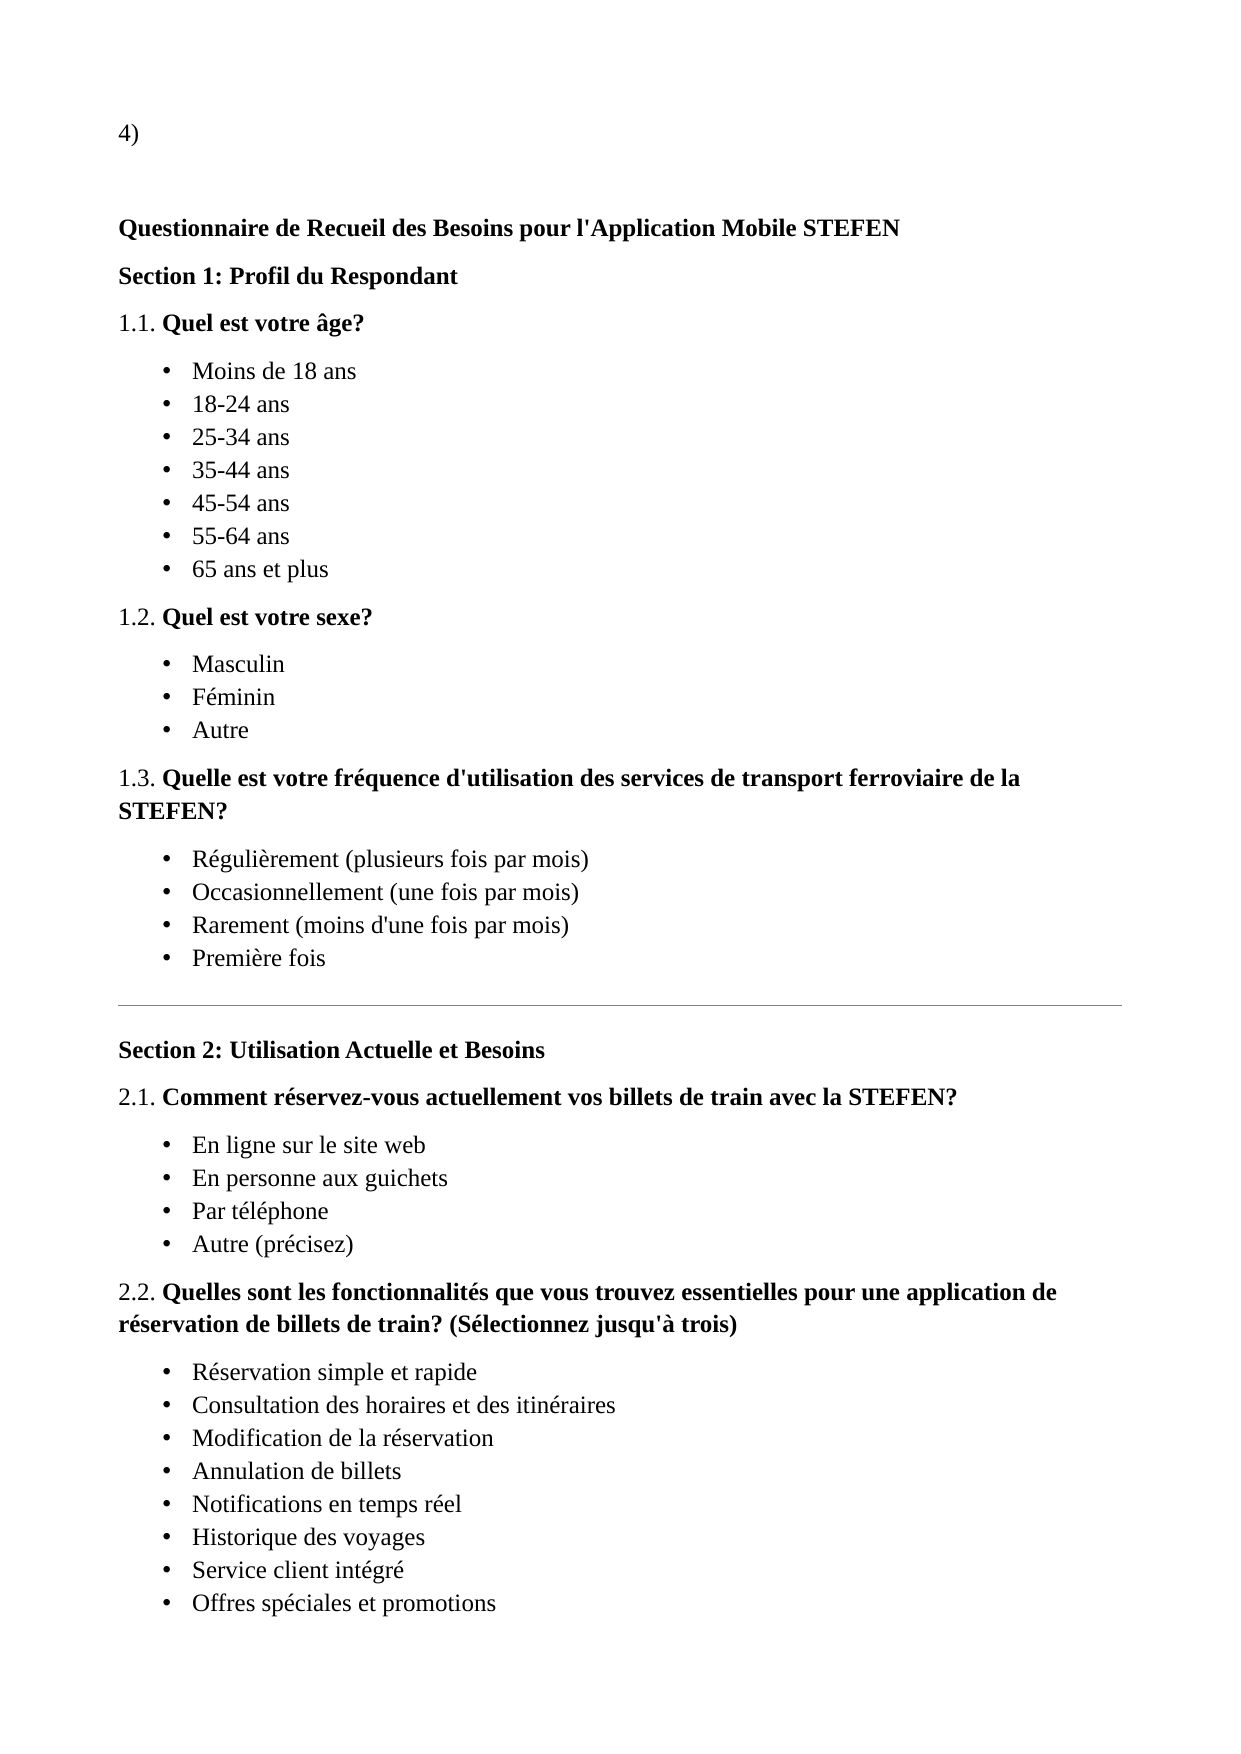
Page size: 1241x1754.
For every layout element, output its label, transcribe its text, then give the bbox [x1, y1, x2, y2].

text Questionnaire de Recueil des Besoins pour l'Application Mobile STEFEN [118, 213, 1122, 242]
list Service client intégré [162, 1555, 1122, 1584]
text 1.3. Quelle est votre fréquence d'utilisation des services de transport ferroviaire de la STEFEN? [118, 763, 1122, 825]
list Rarement (moins d'une fois par mois) [162, 910, 1122, 938]
list Première fois [162, 943, 1122, 972]
list Autre (précisez) [162, 1229, 1122, 1258]
list Notifications en temps réel [162, 1489, 1122, 1518]
list 35-44 ans [162, 455, 1122, 484]
list En ligne sur le site web [162, 1130, 1122, 1159]
list Moins de 18 ans [162, 356, 1122, 385]
list Féminin [162, 682, 1122, 711]
text 2.2. Quelles sont les fonctionnalités que vous trouvez essentielles pour une application de réservation de billets de train? (Sélectionnez jusqu'à trois) [118, 1277, 1122, 1338]
text 2.1. Comment réservez-vous actuellement vos billets de train avec la STEFEN? [118, 1082, 1122, 1111]
text 1.2. Quel est votre sexe? [118, 602, 1122, 631]
list 45-54 ans [162, 488, 1122, 517]
list 55-64 ans [162, 521, 1122, 550]
list 18-24 ans [162, 389, 1122, 418]
list Réservation simple et rapide [162, 1357, 1122, 1386]
list En personne aux guichets [162, 1163, 1122, 1192]
list 25-34 ans [162, 422, 1122, 451]
list Autre [162, 716, 1122, 744]
list Modification de la réservation [162, 1423, 1122, 1452]
text 4) [118, 118, 1122, 147]
list Offres spéciales et promotions [162, 1588, 1122, 1617]
list Historique des voyages [162, 1522, 1122, 1551]
text Section 2: Utilisation Actuelle et Besoins [118, 1035, 1122, 1063]
text 1.1. Quel est votre âge? [118, 308, 1122, 337]
list Par téléphone [162, 1196, 1122, 1225]
list Consultation des horaires et des itinéraires [162, 1390, 1122, 1419]
list Masculin [162, 649, 1122, 678]
list Régulièrement (plusieurs fois par mois) [162, 844, 1122, 872]
list Occasionnellement (une fois par mois) [162, 877, 1122, 906]
list 65 ans et plus [162, 554, 1122, 583]
text Section 1: Profil du Respondant [118, 261, 1122, 290]
list Annulation de billets [162, 1456, 1122, 1485]
